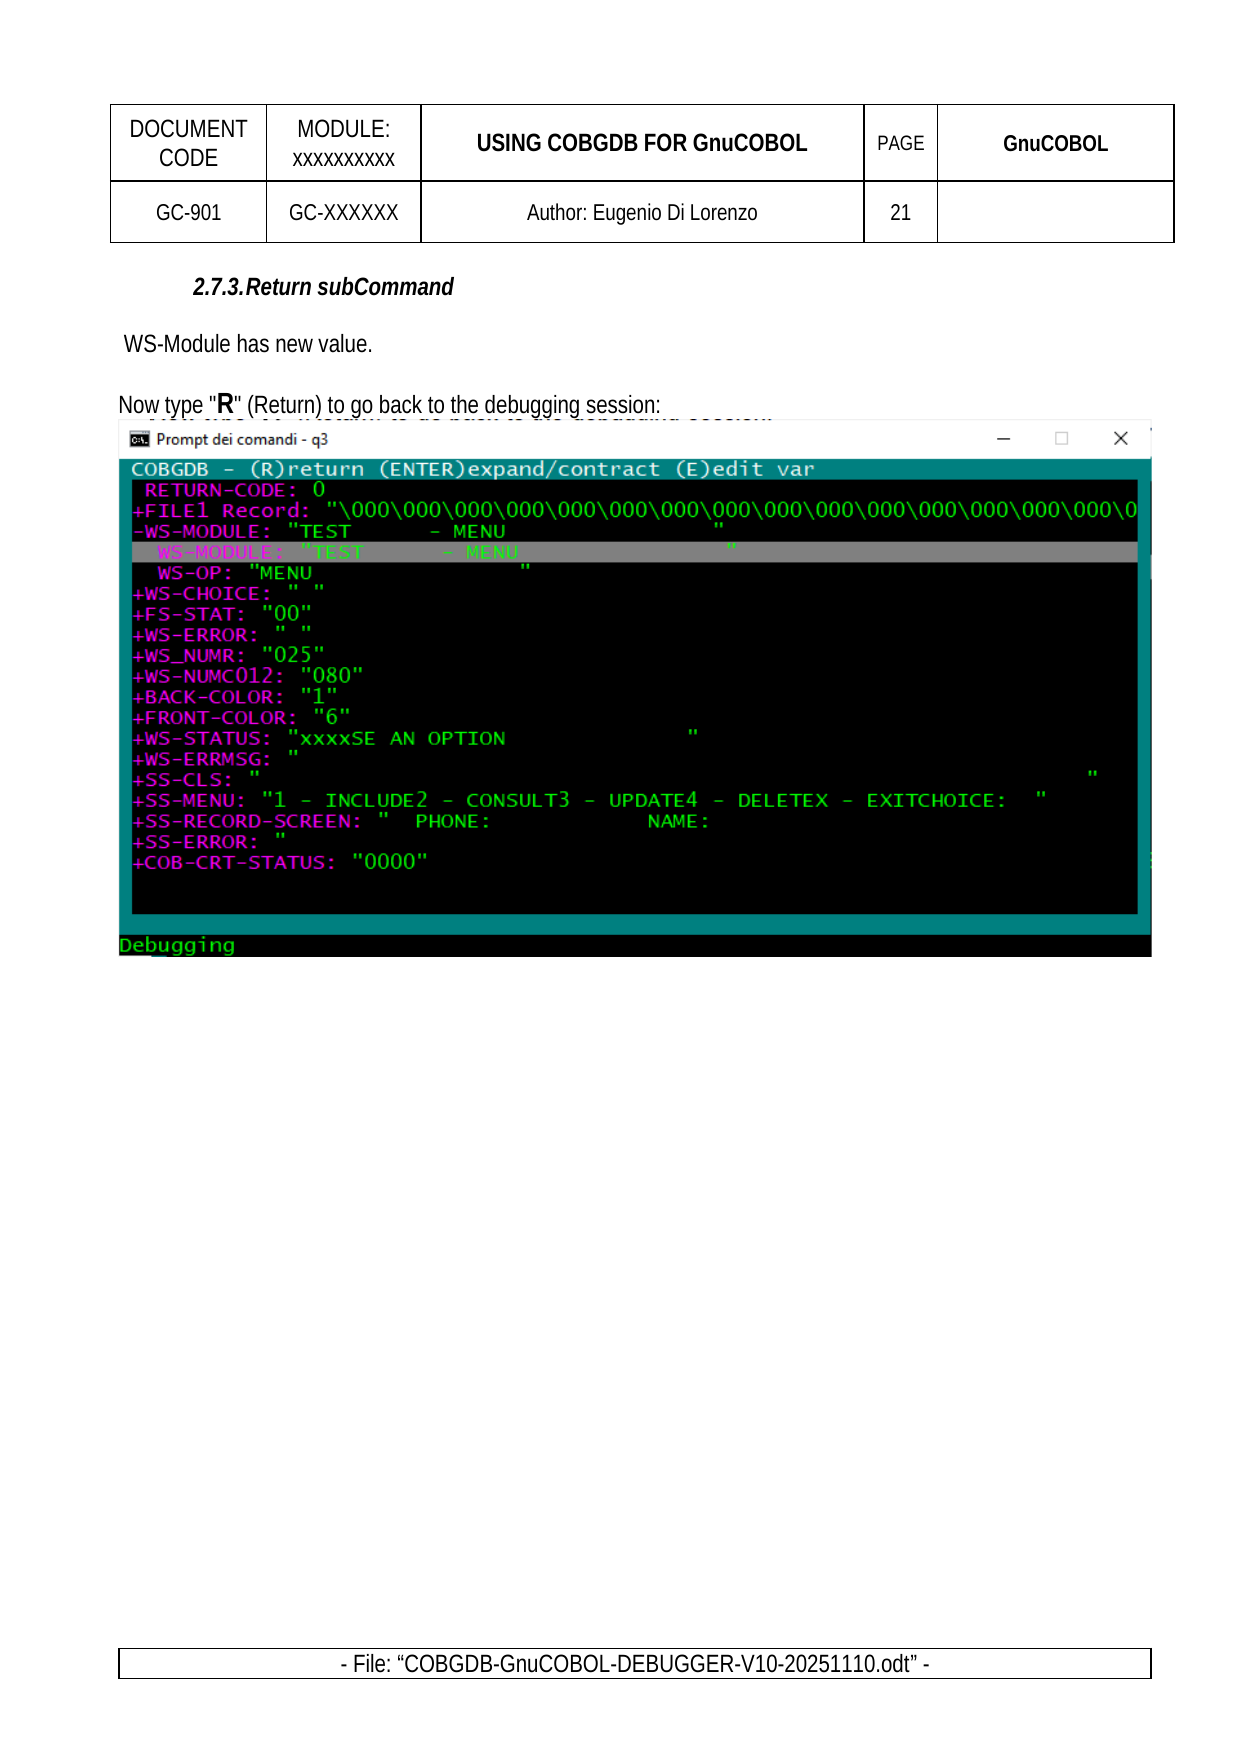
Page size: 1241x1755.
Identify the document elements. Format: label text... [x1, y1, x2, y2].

text WS-Module has new value. [118, 329, 1152, 358]
text Now type "R" (Return) to go back to the debugging session: [118, 386, 1152, 419]
subtitle Return subCommand [193, 272, 1152, 300]
picture [118, 419, 1152, 957]
